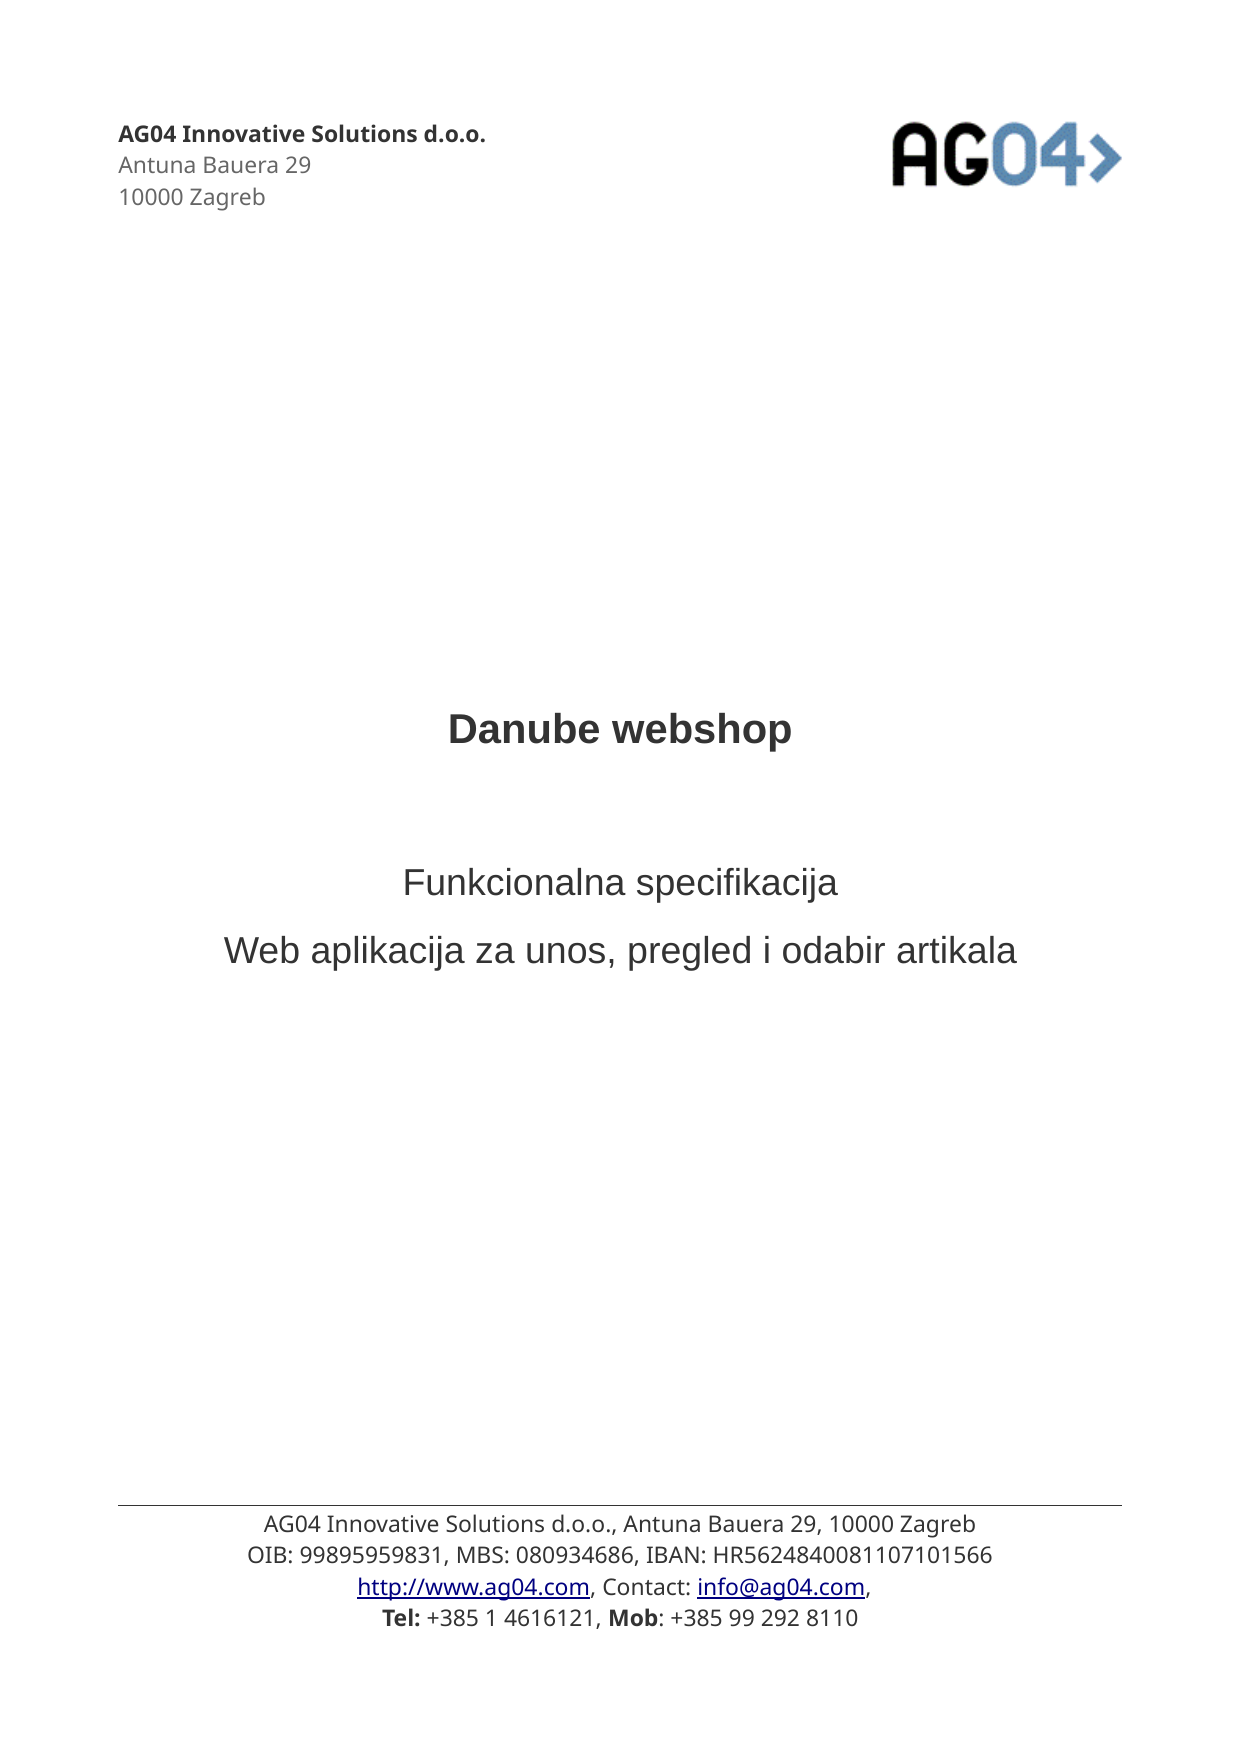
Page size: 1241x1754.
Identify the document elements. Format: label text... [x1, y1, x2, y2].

picture [890, 119, 1125, 192]
title Danube webshop [118, 704, 1122, 752]
subtitle Funkcionalna specifikacija [118, 860, 1122, 903]
subtitle Web aplikacija za unos, pregled i odabir artikala [118, 928, 1122, 972]
